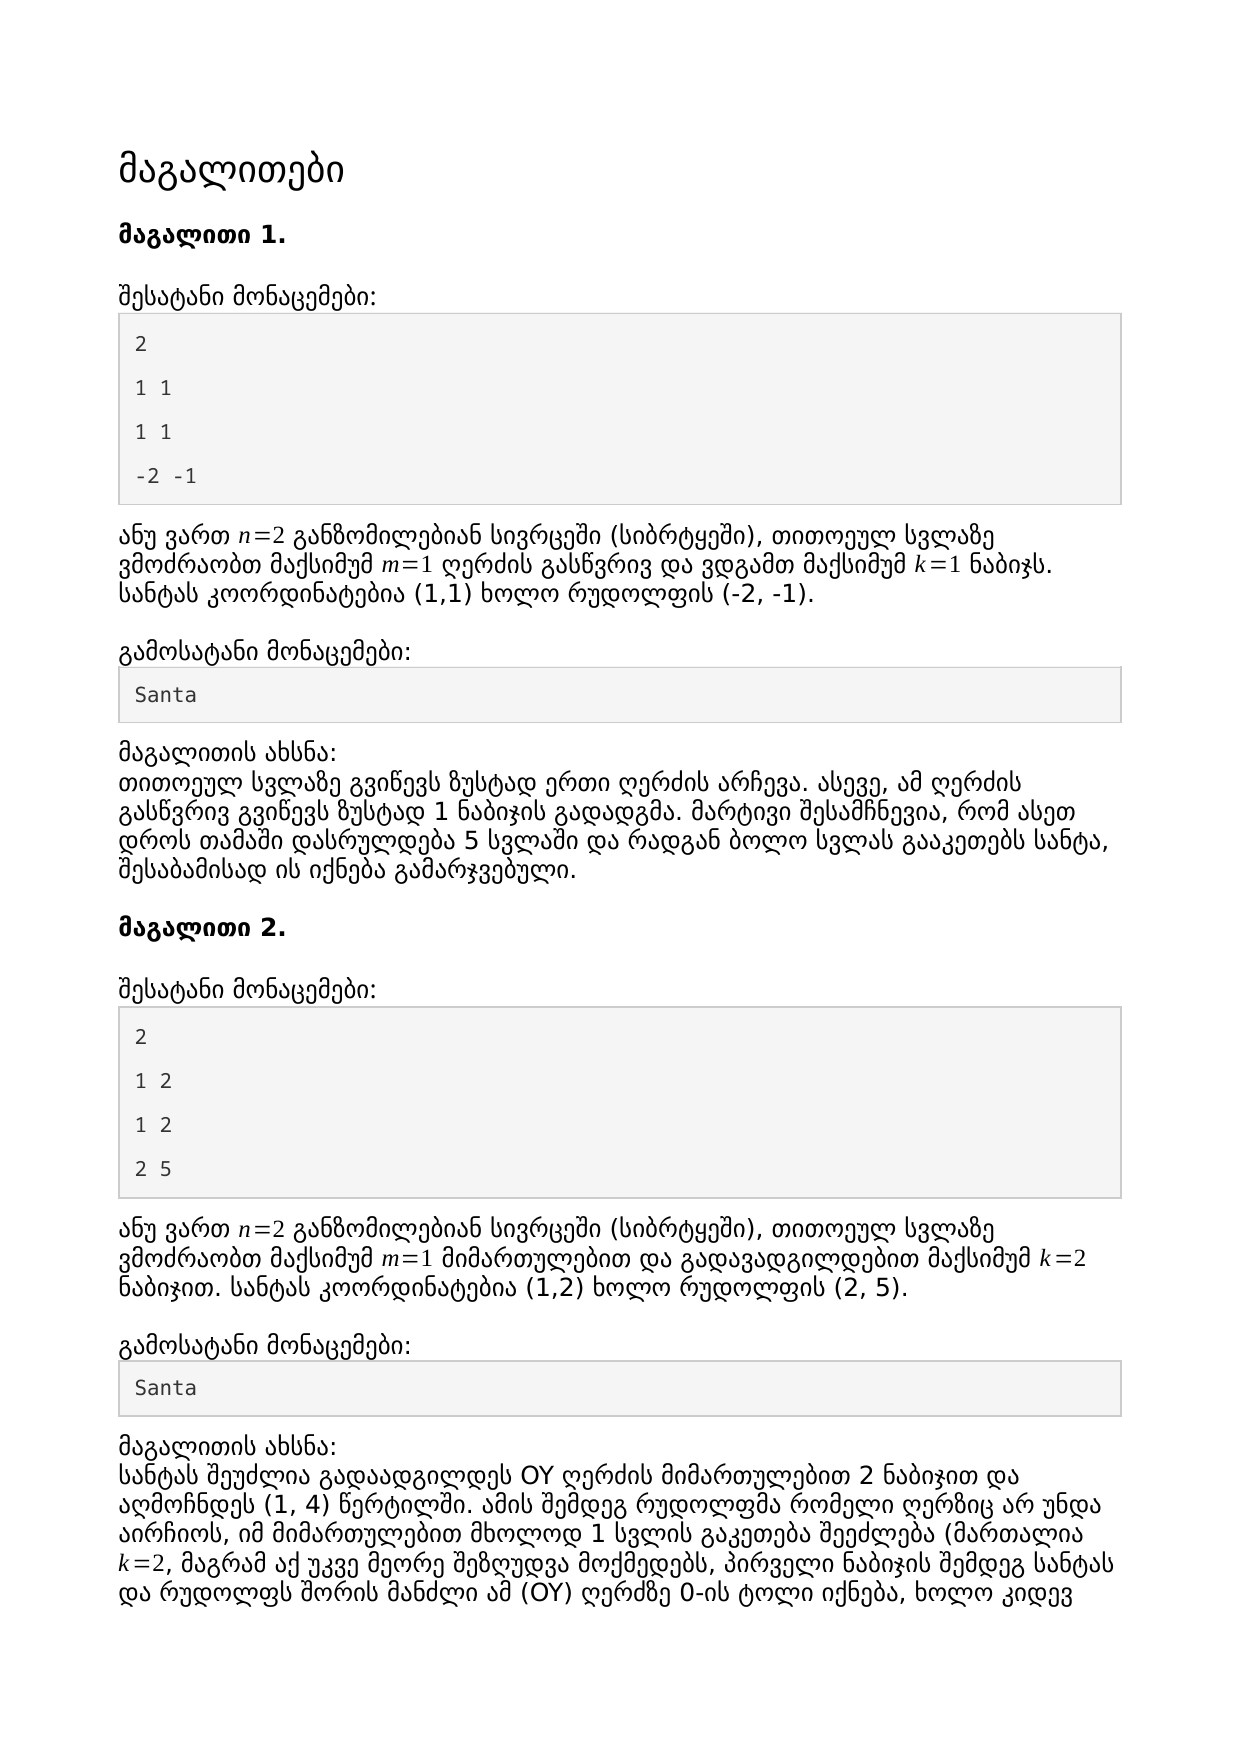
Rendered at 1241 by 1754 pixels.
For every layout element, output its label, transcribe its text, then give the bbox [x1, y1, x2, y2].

text 2 5 [120, 1138, 1120, 1197]
text ანუ ვართ განზომილებიან სივრცეში (სიბრტყეში), თითოეულ სვლაზე ვმოძრაობთ მაქსიმუმ მიმართულებით და გადავადგილდებით მაქსიმუმ ნაბიჯით. სანტას კოორდინატებია (1,2) ხოლო რუდოლფის (2, 5). [118, 1214, 1122, 1302]
text Santa [120, 668, 1120, 722]
text სანტას შეუძლია გადაადგილდეს OY ღერძის მიმართულებით 2 ნაბიჯით და აღმოჩნდეს (1, 4) წერტილში. ამის შემდეგ რუდოლფმა რომელი ღერზიც არ უნდა აირჩიოს, იმ მიმართულებით მხოლოდ 1 სვლის გაკეთება შეეძლება (მართალია , მაგრამ აქ უკვე მეორე შეზღუდვა მოქმედებს, პირველი ნაბიჯის შემდეგ სანტას და რუდოლფს შორის მანძლი ამ (OY) ღერძზე 0-ის ტოლი იქნება, ხოლო კიდევ [118, 1461, 1122, 1607]
text ანუ ვართ განზომილებიან სივრცეში (სიბრტყეში), თითოეულ სვლაზე ვმოძრაობთ მაქსიმუმ ღერძის გასწვრივ და ვდგამთ მაქსიმუმ ნაბიჯს. სანტას კოორდინატებია (1,1) ხოლო რუდოლფის (-2, -1). [118, 521, 1122, 608]
text Santa [120, 1362, 1120, 1415]
text მაგალითი 1. [118, 191, 1122, 249]
text შესატანი მონაცემები: [118, 278, 1122, 312]
text შესატანი მონაცემები: [118, 972, 1122, 1006]
text მაგალითი 2. [118, 914, 1122, 943]
text 1 2 [120, 1094, 1120, 1138]
text მაგალითის ახსნა: თითოეულ სვლაზე გვიწევს ზუსტად ერთი ღერძის არჩევა. ასევე, ამ ღერძის გასწვრივ გვიწევს ზუსტად 1 ნაბიჯის გადადგმა. მარტივი შესამჩნევია, რომ ასეთ დროს თამაში დასრულდება 5 სვლაში და რადგან ბოლო სვლას გააკეთებს სანტა, შესაბამისად ის იქნება გამარჯვებული. [118, 739, 1122, 884]
text გამოსატანი მონაცემები: [118, 637, 1122, 666]
text 2 [120, 1008, 1120, 1050]
text 1 1 [120, 357, 1120, 401]
text 1 2 [120, 1050, 1120, 1094]
text მაგალითის ახსნა: [118, 1432, 1122, 1461]
text -2 -1 [120, 445, 1120, 504]
text გამოსატანი მონაცემები: [118, 1331, 1122, 1360]
text 1 1 [120, 401, 1120, 445]
text მაგალითები [118, 147, 1122, 191]
text 2 [120, 314, 1120, 357]
